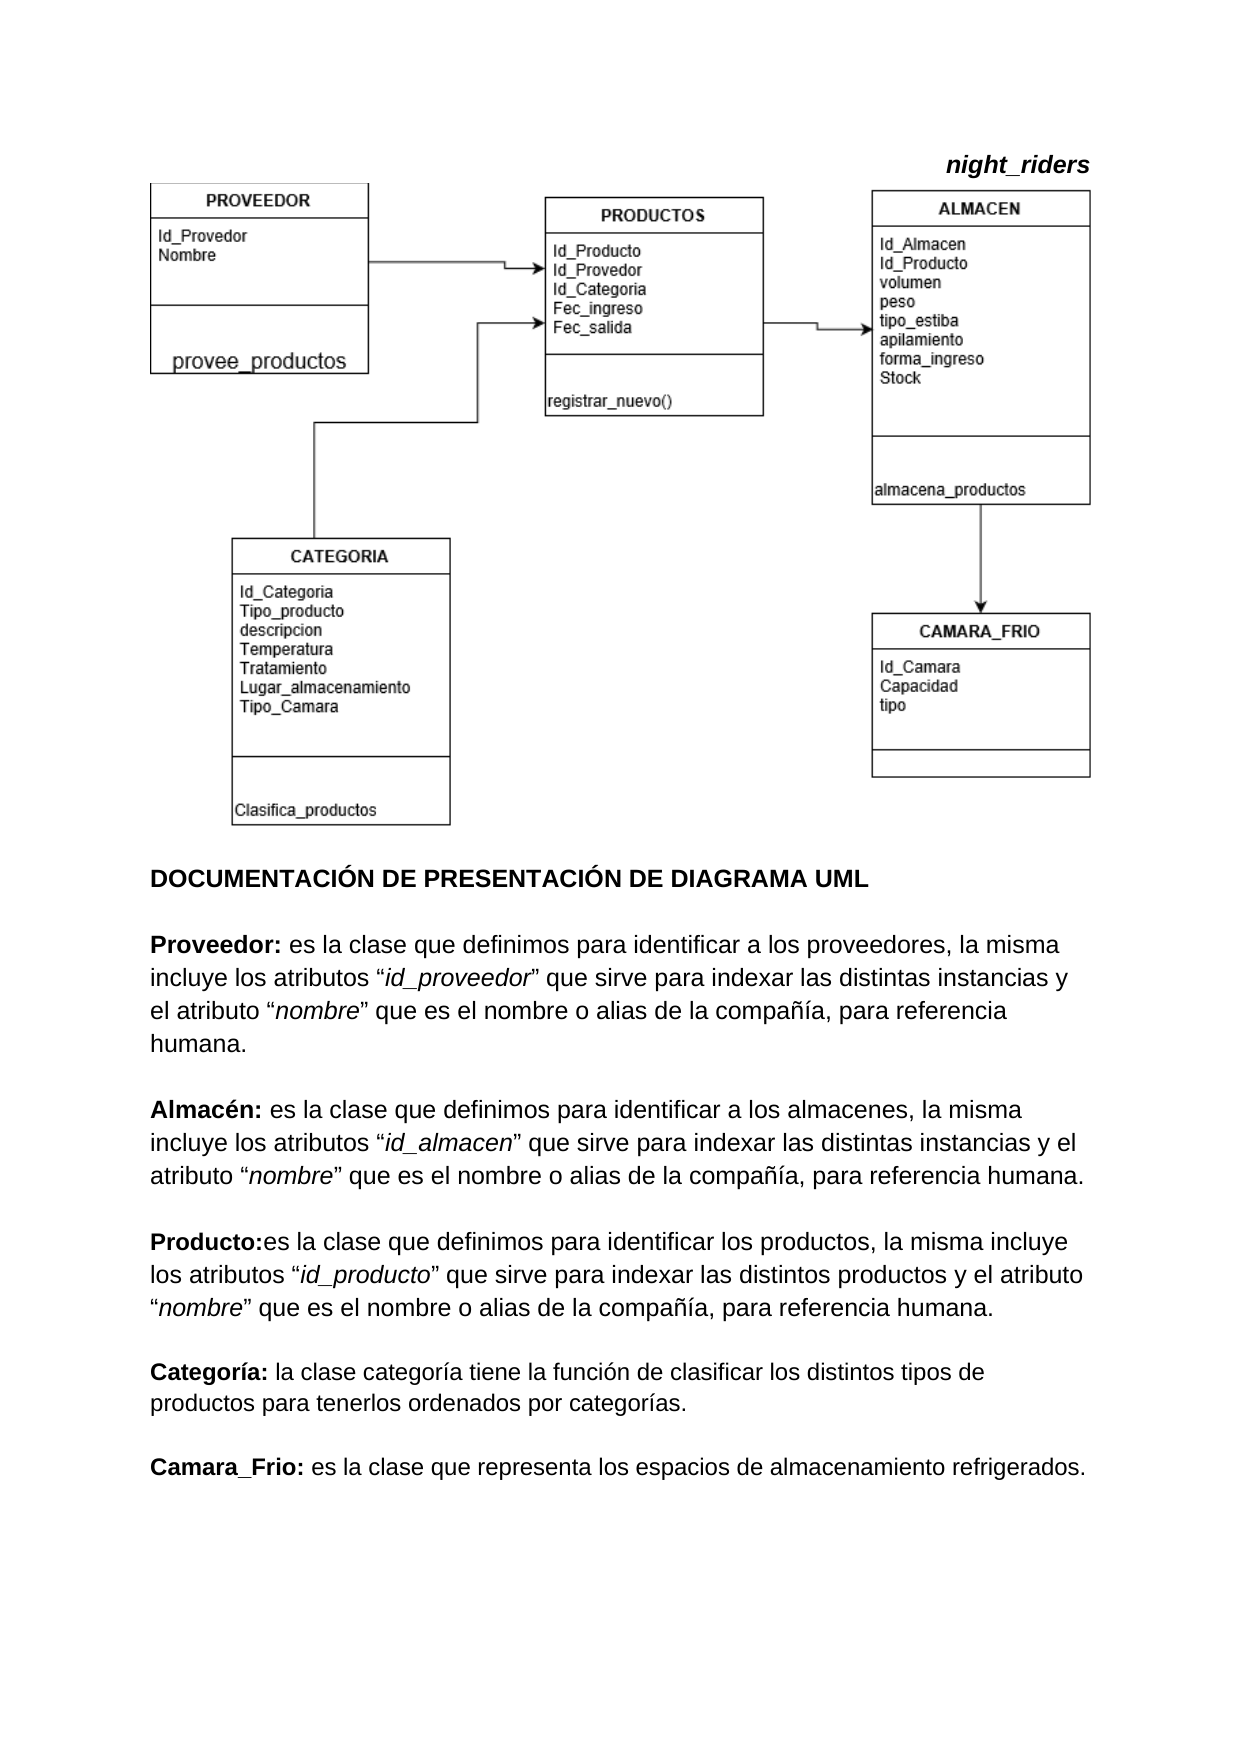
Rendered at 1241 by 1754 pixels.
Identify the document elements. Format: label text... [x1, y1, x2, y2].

text night_riders [150, 150, 1090, 179]
picture [150, 183, 1091, 827]
text Producto:es la clase que definimos para identificar los productos, la misma incluye los atributos “id_producto” que sirve para indexar las distintos productos y el atributo “nombre” que es el nombre o alias de la compañía, para referencia humana. [150, 1227, 1090, 1322]
text Categoría: la clase categoría tiene la función de clasificar los distintos tipos de productos para tenerlos ordenados por categorías. [150, 1358, 1090, 1417]
text DOCUMENTACIÓN DE PRESENTACIÓN DE DIAGRAMA UML [150, 864, 1090, 892]
text Camara_Frio: es la clase que representa los espacios de almacenamiento refrigerados. [150, 1453, 1090, 1480]
text Proveedor: es la clase que definimos para identificar a los proveedores, la misma incluye los atributos “id_proveedor” que sirve para indexar las distintas instancias y el atributo “nombre” que es el nombre o alias de la compañía, para referencia humana. [150, 930, 1090, 1057]
text Almacén: es la clase que definimos para identificar a los almacenes, la misma incluye los atributos “id_almacen” que sirve para indexar las distintas instancias y el atributo “nombre” que es el nombre o alias de la compañía, para referencia humana. [150, 1095, 1090, 1189]
